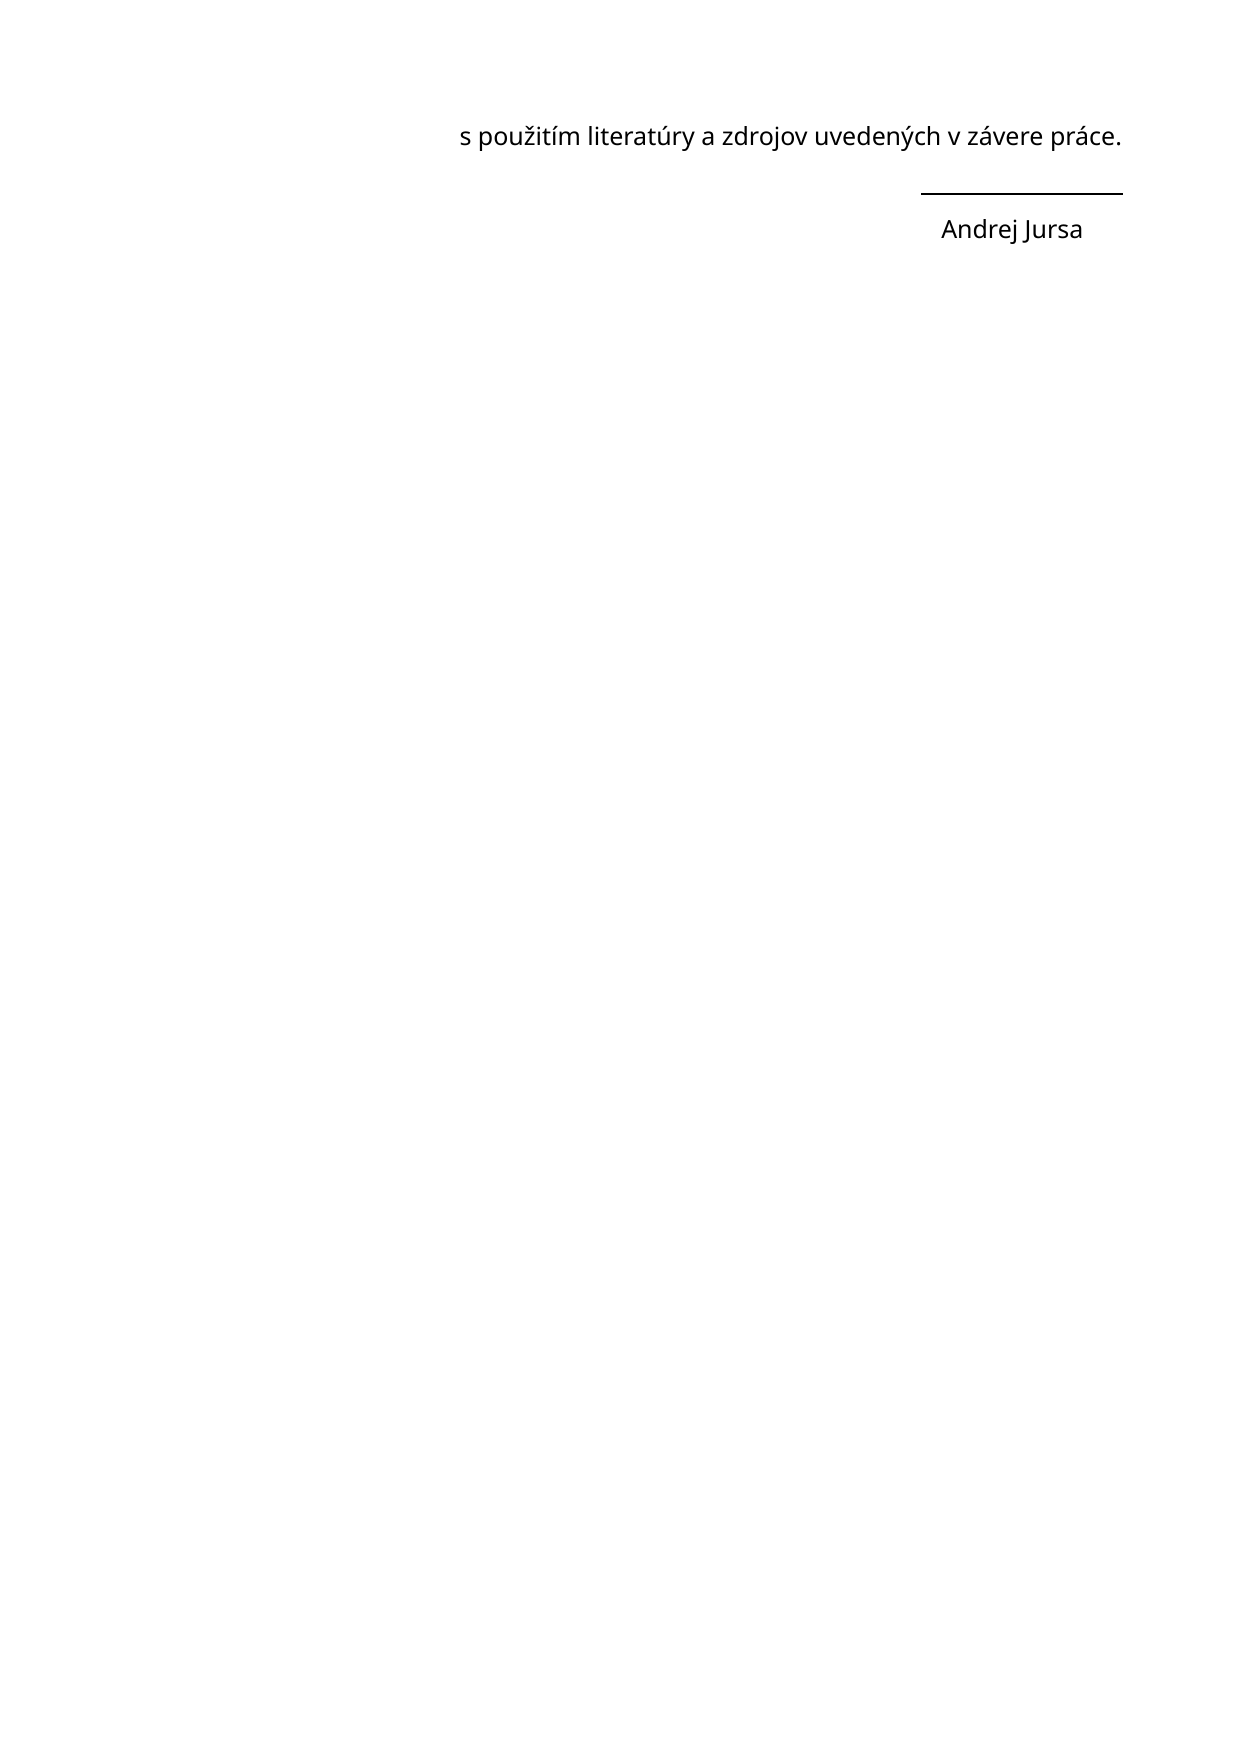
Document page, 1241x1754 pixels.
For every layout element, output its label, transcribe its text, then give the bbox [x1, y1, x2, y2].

text s použitím literatúry a zdrojov uvedených v závere práce. [136, 118, 1122, 152]
text Andrej Jursa [136, 211, 1122, 245]
